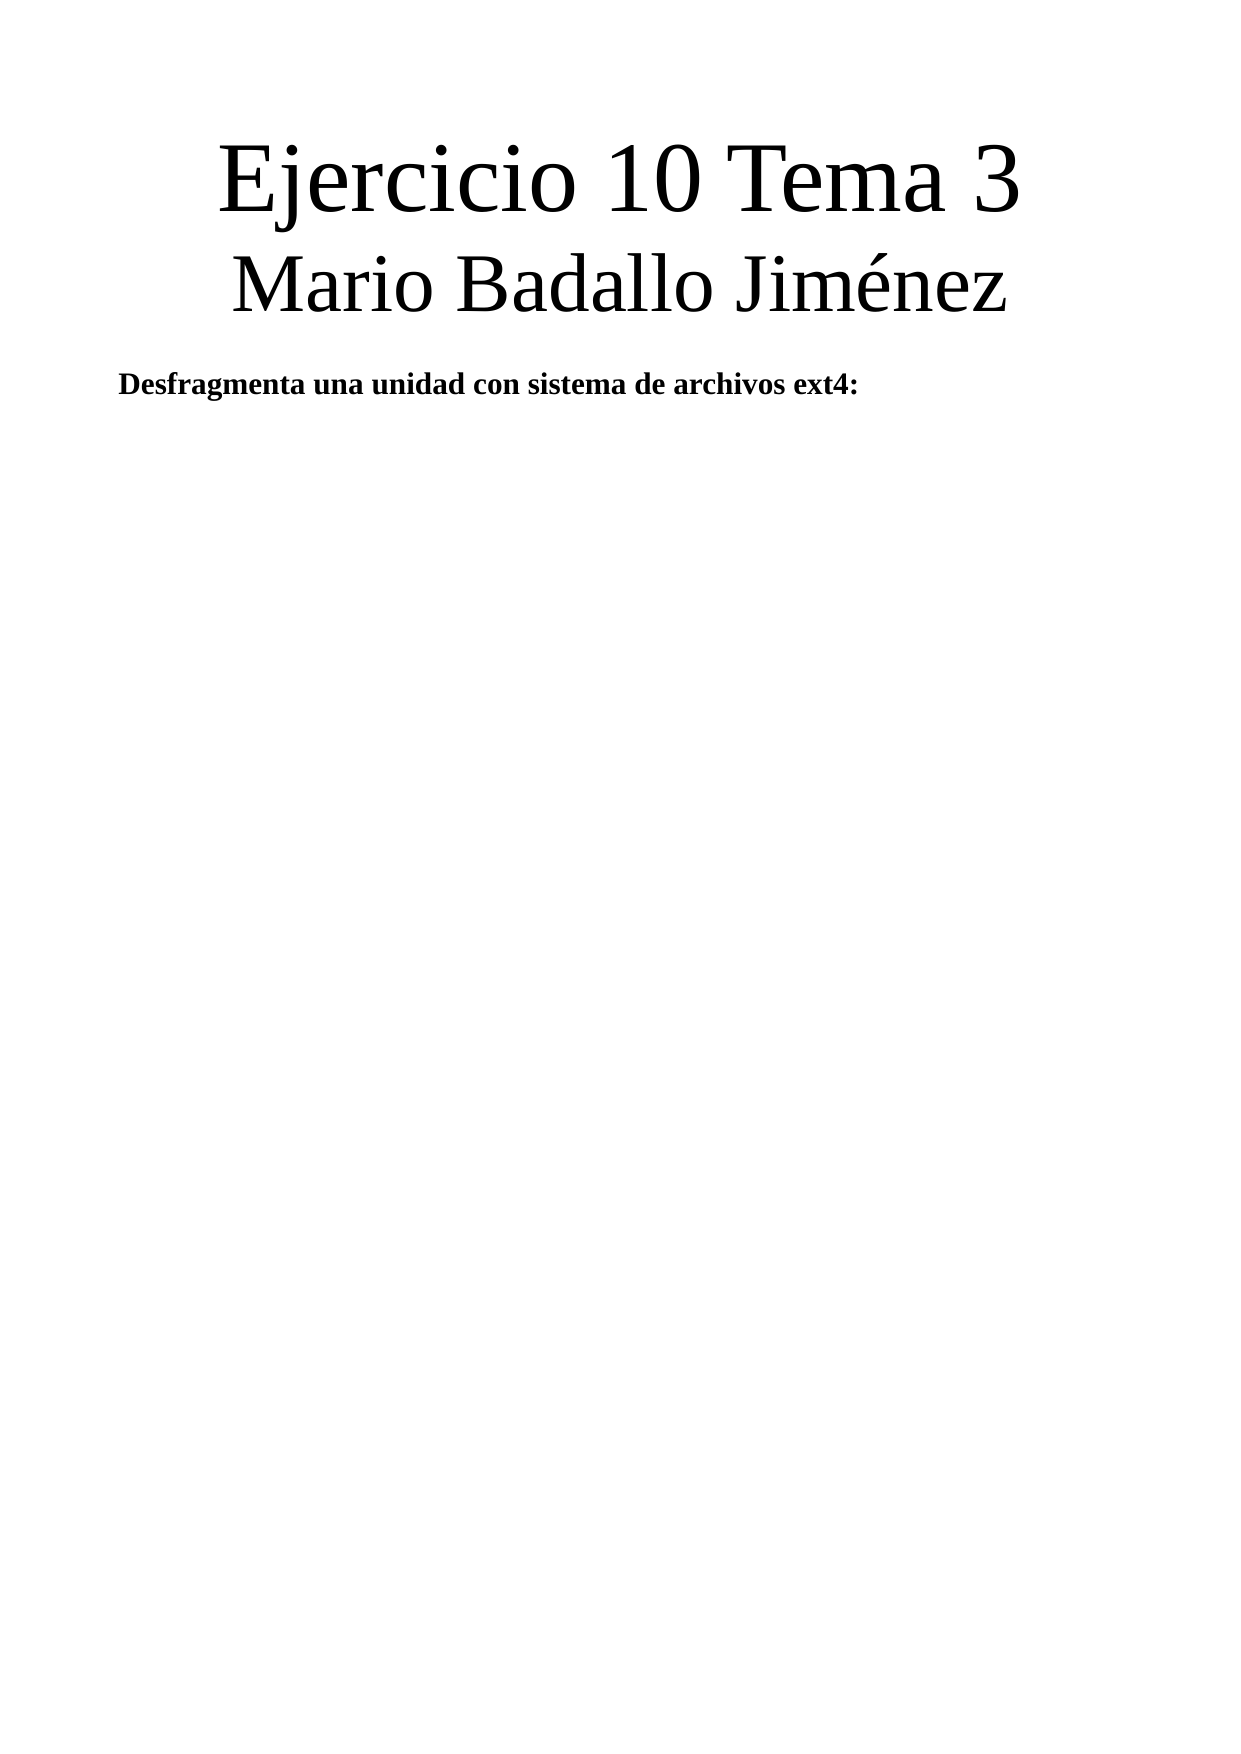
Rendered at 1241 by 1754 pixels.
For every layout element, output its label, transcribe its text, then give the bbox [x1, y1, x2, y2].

text Ejercicio 10 Tema 3 [118, 118, 1122, 233]
text Desfragmenta una unidad con sistema de archivos ext4: [118, 365, 1122, 401]
text Mario Badallo Jiménez [118, 233, 1122, 329]
